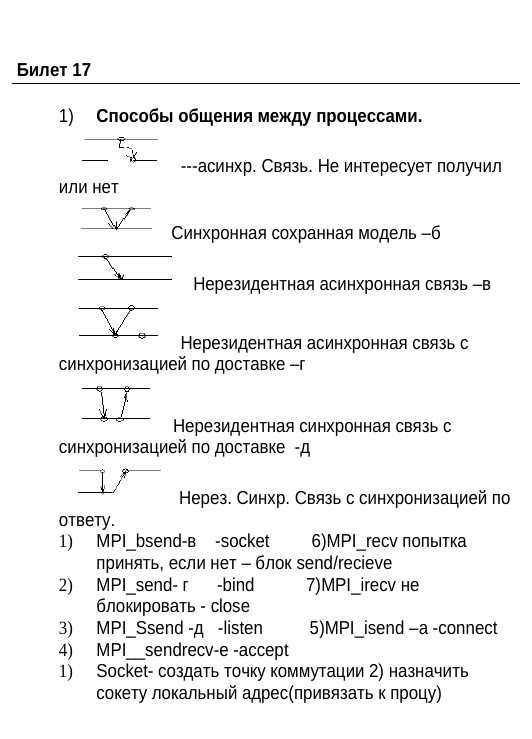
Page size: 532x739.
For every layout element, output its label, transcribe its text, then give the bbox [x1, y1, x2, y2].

list MPI__sendrecv-е -accept [59, 638, 520, 660]
list Способы общения между процессами. [59, 105, 520, 127]
text Нерезидентная синхронная связь с синхронизацией по доставке -д [59, 374, 520, 458]
picture [75, 252, 177, 282]
picture [75, 136, 164, 163]
text Нерез. Синхр. Связь с синхронизацией по ответу. [59, 458, 520, 530]
list MPI_bsend-в -socket 6)MPI_recv попытка принять, если нет – блок send/recieve [59, 530, 520, 573]
list MPI_send- г -bind 7)MPI_irecv не блокировать - close [59, 573, 520, 617]
picture [75, 466, 163, 496]
list Socket- создать точку коммутации 2) назначить сокету локальный адрес(привязать к процу) [59, 660, 520, 703]
text Нерезидентная асинхронная связь с синхронизацией по доставке –г [59, 294, 520, 374]
picture [75, 383, 152, 424]
picture [75, 206, 155, 231]
picture [75, 303, 164, 340]
text Синхронная сохранная модель –б [59, 198, 520, 244]
text Билет 17 [12, 59, 520, 83]
text Нерезидентная асинхронная связь –в [59, 244, 520, 294]
text ---асинхр. Связь. Не интересует получил или нет [59, 127, 520, 198]
list MPI_Ssend -д -listen 5)MPI_isend –а -connect [59, 617, 520, 638]
